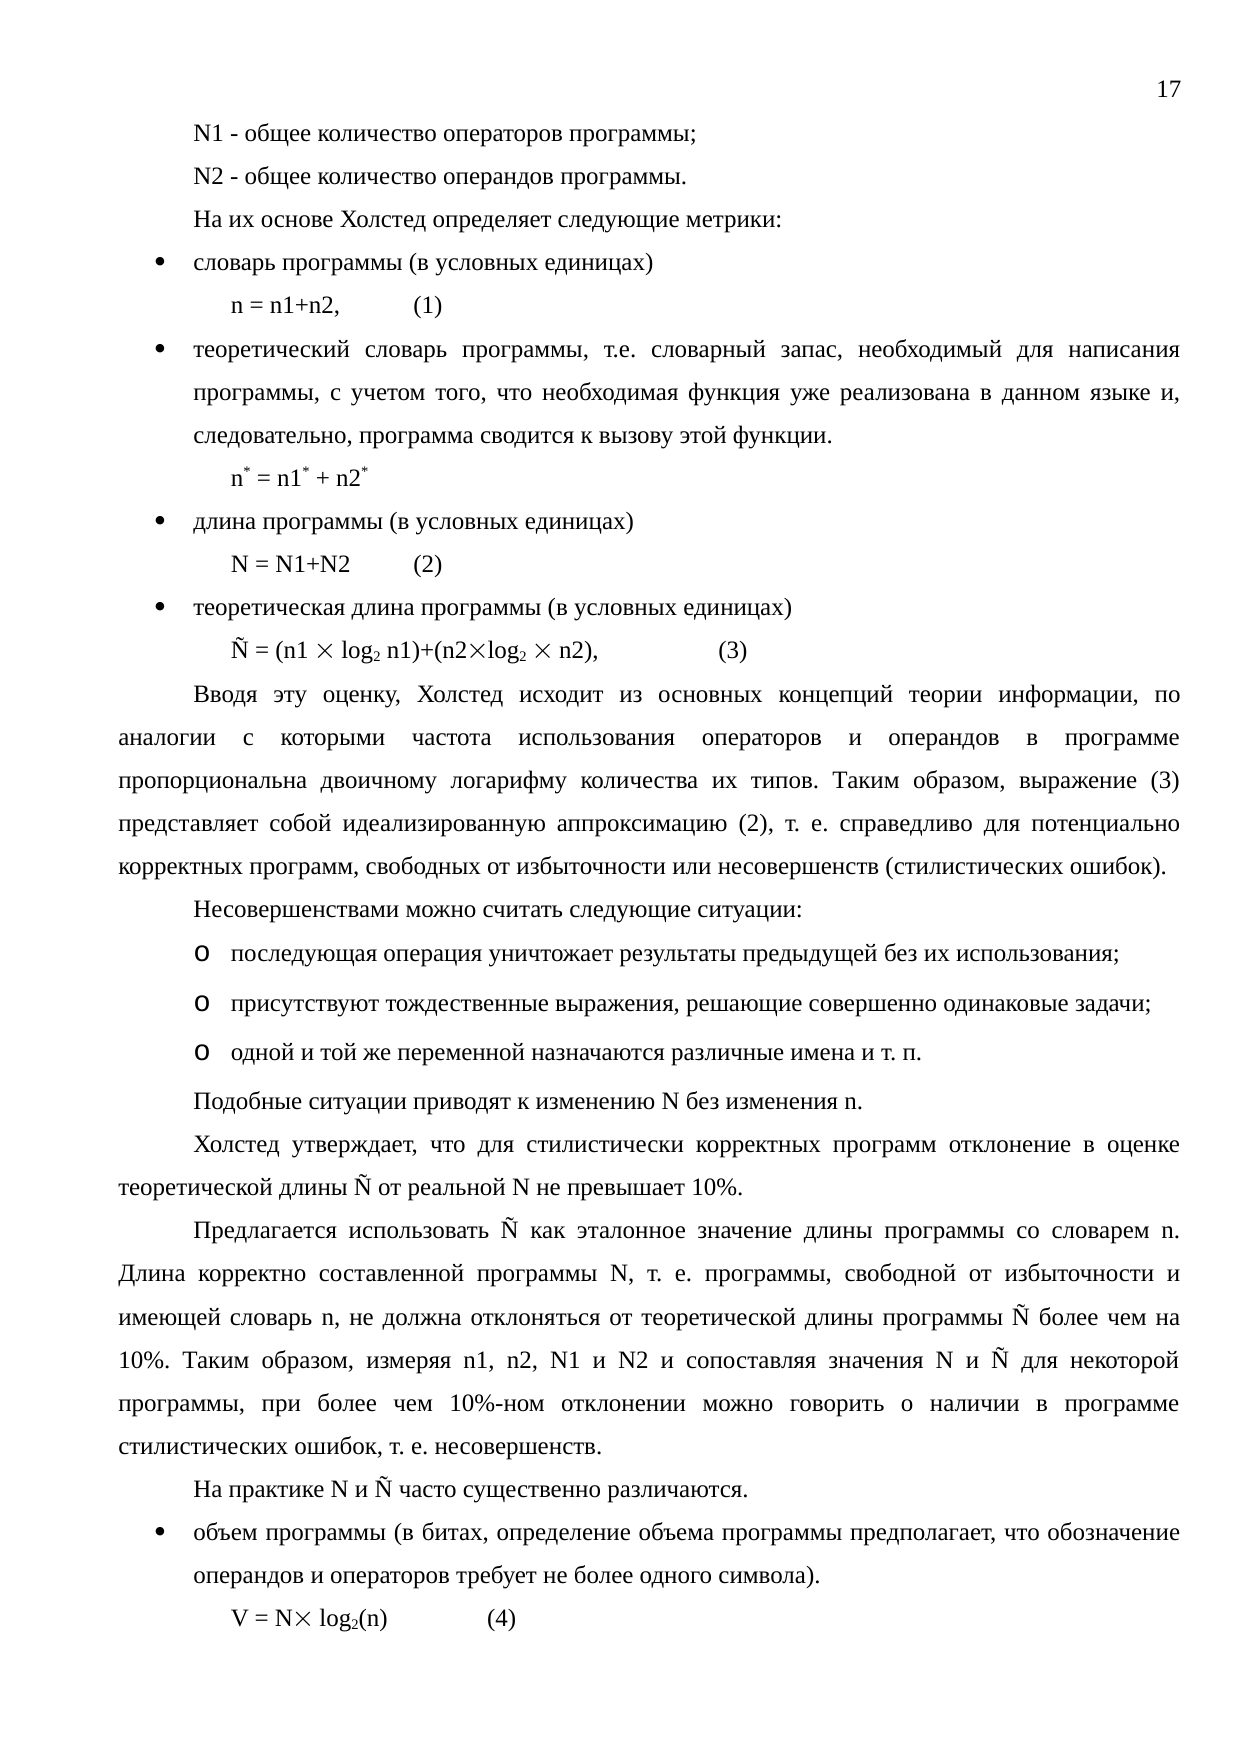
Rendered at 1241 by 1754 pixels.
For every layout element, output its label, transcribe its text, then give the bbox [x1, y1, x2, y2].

list одной и той же переменной назначаются различные имена и т. п. [193, 1036, 1181, 1069]
list длина программы (в условных единицах) [156, 506, 1181, 535]
text Вводя эту оценку, Холстед исходит из основных концепций теории информации, по аналогии с которыми частота использования операторов и операндов в программе пропорциональна двоичному логарифму количества их типов. Таким образом, выражение (3) представляет собой идеализированную аппроксимацию (2), т. е. справедливо для потенциально корректных программ, свободных от избыточности или несовершенств (стилистических ошибок). [118, 679, 1181, 880]
list последующая операция уничтожает результаты предыдущей без их использования; [193, 937, 1181, 971]
text V = N log2(n) (4) [118, 1603, 1181, 1632]
text Предлагается использовать Ñ как эталонное значение длины программы со словарем n. Длина корректно составленной программы N, т. е. программы, свободной от избыточности и имеющей словарь n, не должна отклоняться от теоретической длины программы Ñ более чем на 10%. Таким образом, измеряя n1, n2, N1 и N2 и сопоставляя значения N и Ñ для некоторой программы, при более чем 10%-ном отклонении можно говорить о наличии в программе стилистических ошибок, т. е. несовершенств. [118, 1215, 1181, 1460]
text n = n1+n2, (1) [118, 291, 1181, 319]
text Подобные ситуации приводят к изменению N без изменения n. [118, 1086, 1181, 1115]
text На практике N и Ñ часто существенно различаются. [118, 1474, 1181, 1503]
text Холстед утверждает, что для стилистически корректных программ отклонение в оценке теоретической длины Ñ от реальной N не превышает 10%. [118, 1129, 1181, 1201]
list объем программы (в битах, определение объема программы предполагает, что обозначение операндов и операторов требует не более одного символа). [156, 1517, 1181, 1589]
text Несовершенствами можно считать следующие ситуации: [118, 894, 1181, 923]
text n* = n1* + n2* [118, 463, 1181, 492]
text N1 - общее количество операторов программы; [118, 118, 1181, 147]
text Ñ = (n1  log2 n1)+(n2log2  n2), (3) [118, 636, 1181, 664]
text На их основе Холстед определяет следующие метрики: [118, 204, 1181, 233]
text N = N1+N2 (2) [118, 549, 1181, 578]
list теоретическая длина программы (в условных единицах) [156, 592, 1181, 621]
text N2 - общее количество операндов программы. [118, 161, 1181, 190]
list присутствуют тождественные выражения, решающие совершенно одинаковые задачи; [193, 987, 1181, 1020]
list теоретический словарь программы, т.е. словарный запас, необходимый для написания программы, с учетом того, что необходимая функция уже реализована в данном языке и, следовательно, программа сводится к вызову этой функции. [156, 334, 1181, 449]
list словарь программы (в условных единицах) [156, 247, 1181, 276]
